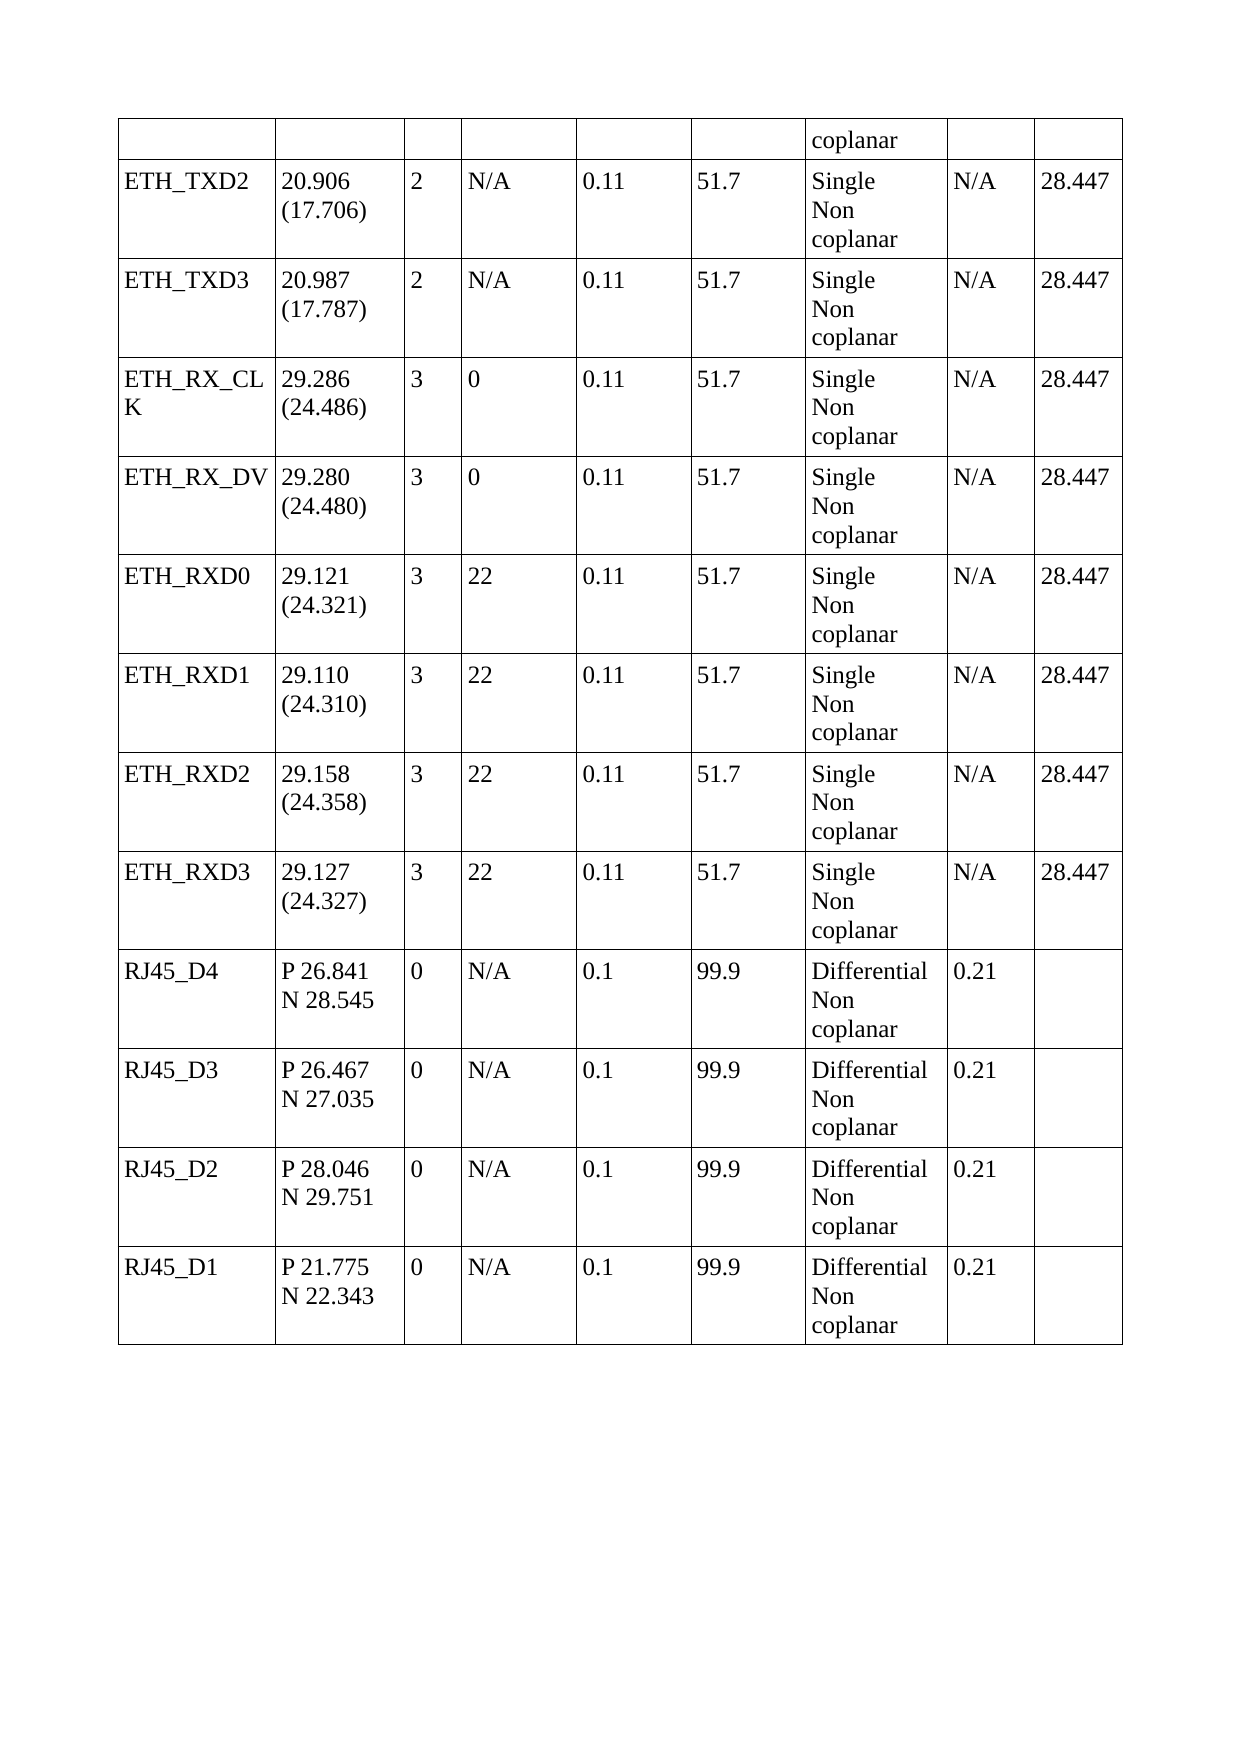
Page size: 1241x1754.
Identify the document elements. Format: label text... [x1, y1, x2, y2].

table_cell 0 [405, 1148, 461, 1246]
table_cell 28.447 [1035, 457, 1122, 554]
table_cell ETH_TXD2 [119, 160, 275, 258]
table_cell [1035, 1049, 1122, 1147]
table_cell [276, 119, 404, 159]
table_cell Differential Non coplanar [806, 1148, 947, 1246]
table_cell Single Non coplanar [806, 753, 947, 851]
table_cell 51.7 [692, 852, 805, 949]
table_cell P 21.775 N 22.343 [276, 1247, 404, 1344]
table_cell 51.7 [692, 259, 805, 357]
table_cell N/A [948, 160, 1034, 258]
table_cell 29.110 (24.310) [276, 654, 404, 752]
table_cell 28.447 [1035, 160, 1122, 258]
table_cell RJ45_D2 [119, 1148, 275, 1246]
table_cell 51.7 [692, 160, 805, 258]
table_cell 0.1 [577, 1049, 691, 1147]
table_cell 2 [405, 259, 461, 357]
table_cell Differential Non coplanar [806, 1049, 947, 1147]
table_cell 0.11 [577, 259, 691, 357]
table_cell 0.21 [948, 1148, 1034, 1246]
table_cell Single Non coplanar [806, 654, 947, 752]
table_cell 0.21 [948, 950, 1034, 1048]
table_cell 22 [462, 852, 576, 949]
table_cell 0.11 [577, 457, 691, 554]
table_cell ETH_TXD3 [119, 259, 275, 357]
table_cell 29.127 (24.327) [276, 852, 404, 949]
table_cell Single Non coplanar [806, 852, 947, 949]
table_cell P 28.046 N 29.751 [276, 1148, 404, 1246]
table_cell 28.447 [1035, 555, 1122, 653]
table_cell [1035, 119, 1122, 159]
table_cell 3 [405, 852, 461, 949]
table_cell [1035, 1247, 1122, 1344]
table_cell 0 [405, 1049, 461, 1147]
table_cell ETH_RXD3 [119, 852, 275, 949]
table_cell coplanar [806, 119, 947, 159]
table_cell 28.447 [1035, 259, 1122, 357]
table_cell 29.121 (24.321) [276, 555, 404, 653]
table_cell N/A [462, 160, 576, 258]
table_cell 20.987 (17.787) [276, 259, 404, 357]
table_cell 3 [405, 555, 461, 653]
table_cell N/A [948, 457, 1034, 554]
table_cell 20.906 (17.706) [276, 160, 404, 258]
table_cell 22 [462, 654, 576, 752]
table_cell N/A [948, 654, 1034, 752]
table_cell 51.7 [692, 457, 805, 554]
table_cell N/A [948, 753, 1034, 851]
table_cell N/A [462, 1148, 576, 1246]
table_cell 22 [462, 555, 576, 653]
table_cell 29.158 (24.358) [276, 753, 404, 851]
table_cell 0.11 [577, 358, 691, 456]
table_cell 28.447 [1035, 654, 1122, 752]
table_cell 0.21 [948, 1049, 1034, 1147]
table_cell N/A [462, 1049, 576, 1147]
table_cell 99.9 [692, 950, 805, 1048]
table_cell [405, 119, 461, 159]
table_cell 0.1 [577, 1247, 691, 1344]
table_cell 3 [405, 654, 461, 752]
table_cell N/A [948, 259, 1034, 357]
table_cell 0.11 [577, 852, 691, 949]
table_cell 51.7 [692, 358, 805, 456]
table_cell 29.280 (24.480) [276, 457, 404, 554]
table_cell Differential Non coplanar [806, 950, 947, 1048]
table_cell 99.9 [692, 1247, 805, 1344]
table_cell 0.1 [577, 1148, 691, 1246]
table_cell Single Non coplanar [806, 160, 947, 258]
table_cell N/A [948, 852, 1034, 949]
table_cell [462, 119, 576, 159]
table_cell 0.11 [577, 654, 691, 752]
table_cell [948, 119, 1034, 159]
table_cell 2 [405, 160, 461, 258]
table_cell 0 [405, 950, 461, 1048]
table_cell 51.7 [692, 654, 805, 752]
table_cell Single Non coplanar [806, 358, 947, 456]
table_cell ETH_RXD0 [119, 555, 275, 653]
table_cell 0.1 [577, 950, 691, 1048]
table_cell N/A [948, 555, 1034, 653]
table_cell 3 [405, 753, 461, 851]
table_cell Single Non coplanar [806, 555, 947, 653]
table_cell 3 [405, 457, 461, 554]
table_cell RJ45_D1 [119, 1247, 275, 1344]
table_cell ETH_RX_DV [119, 457, 275, 554]
table_cell Single Non coplanar [806, 259, 947, 357]
table_cell N/A [462, 259, 576, 357]
table_cell N/A [462, 1247, 576, 1344]
table_cell 28.447 [1035, 358, 1122, 456]
table_cell ETH_RX_CLK [119, 358, 275, 456]
table_cell N/A [948, 358, 1034, 456]
table_cell 28.447 [1035, 753, 1122, 851]
table_cell RJ45_D3 [119, 1049, 275, 1147]
table_cell 0.11 [577, 160, 691, 258]
table_cell [692, 119, 805, 159]
table_cell P 26.841 N 28.545 [276, 950, 404, 1048]
table_cell 0 [462, 457, 576, 554]
table_cell 51.7 [692, 555, 805, 653]
table_cell Differential Non coplanar [806, 1247, 947, 1344]
table_cell 0 [462, 358, 576, 456]
table_cell 0.11 [577, 555, 691, 653]
table_cell [1035, 950, 1122, 1048]
table_cell 99.9 [692, 1148, 805, 1246]
table_cell 28.447 [1035, 852, 1122, 949]
table_cell P 26.467 N 27.035 [276, 1049, 404, 1147]
table_cell N/A [462, 950, 576, 1048]
table_cell [577, 119, 691, 159]
table_cell 51.7 [692, 753, 805, 851]
table_cell [1035, 1148, 1122, 1246]
table_cell 0 [405, 1247, 461, 1344]
table_cell [119, 119, 275, 159]
table_cell Single Non coplanar [806, 457, 947, 554]
table_cell RJ45_D4 [119, 950, 275, 1048]
table_cell 0.11 [577, 753, 691, 851]
table_cell 3 [405, 358, 461, 456]
table_cell ETH_RXD1 [119, 654, 275, 752]
table_cell 22 [462, 753, 576, 851]
table_cell 29.286 (24.486) [276, 358, 404, 456]
table_cell 99.9 [692, 1049, 805, 1147]
table_cell 0.21 [948, 1247, 1034, 1344]
table_cell ETH_RXD2 [119, 753, 275, 851]
